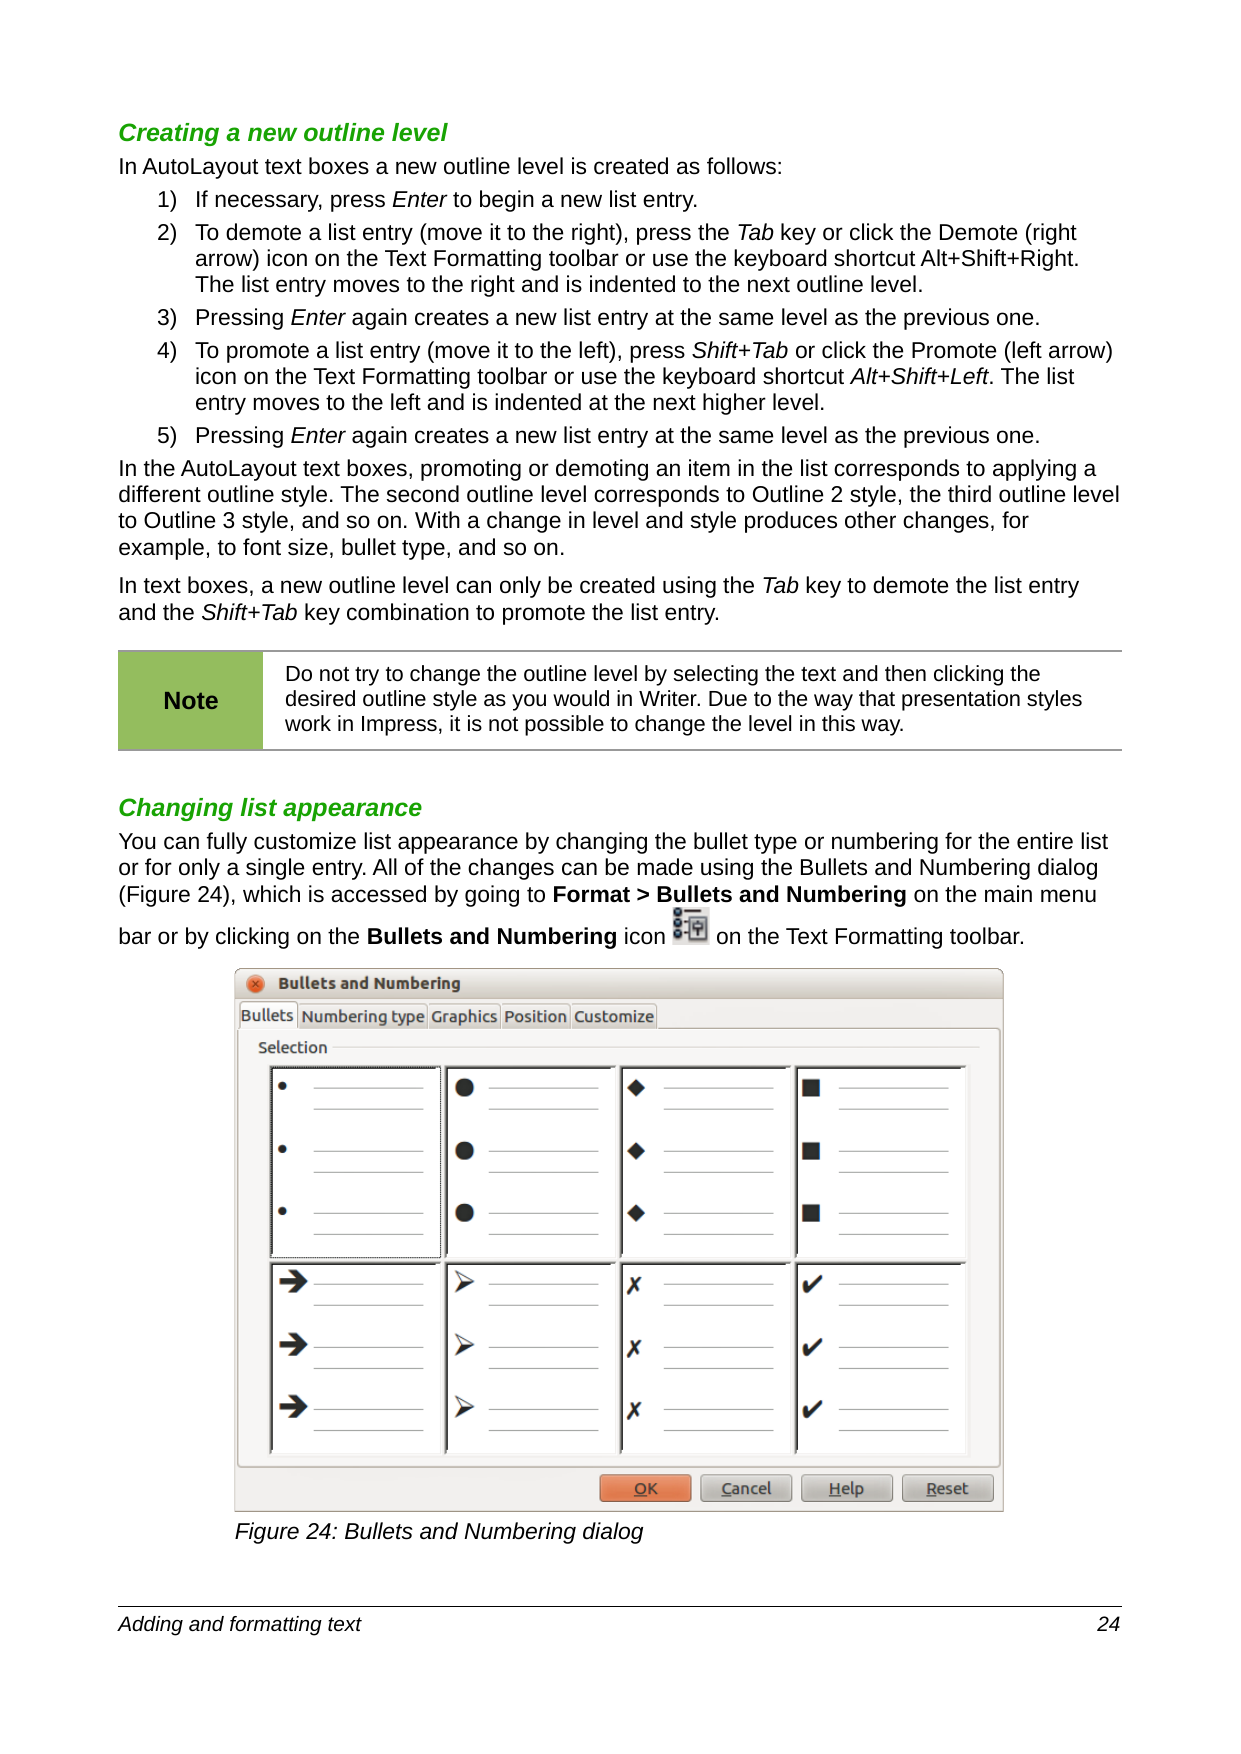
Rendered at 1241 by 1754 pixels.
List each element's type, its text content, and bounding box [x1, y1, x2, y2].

subtitle Creating a new outline level [118, 118, 1122, 147]
list In AutoLayout text boxes a new outline level is created as follows: [118, 153, 1122, 180]
list Pressing Enter again creates a new list entry at the same level as the previous one. [177, 422, 1122, 448]
list To demote a list entry (move it to the right), press the Tab key or click the Demote (right arrow) icon on the Text Formatting toolbar or use the keyboard shortcut Alt+Shift+Right. The list entry moves to the right and is indented to the next outline level. [177, 219, 1122, 298]
text In text boxes, a new outline level can only be created using the Tab key to demote the list entry and the Shift+Tab key combination to promote the list entry. [118, 572, 1122, 625]
list Pressing Enter again creates a new list entry at the same level as the previous one. [177, 304, 1122, 330]
text In the AutoLayout text boxes, promoting or demoting an item in the list corresponds to applying a different outline style. The second outline level corresponds to Outline 2 style, the third outline level to Outline 3 style, and so on. With a change in level and style produces other changes, for example, to font size, bullet type, and so on. [118, 454, 1122, 560]
table_header Note [118, 652, 263, 749]
picture [234, 968, 1004, 1512]
text Figure 24: Bullets and Numbering dialog [234, 1518, 1006, 1544]
list To promote a list entry (move it to the left), press Shift+Tab or click the Promote (left arrow) icon on the Text Formatting toolbar or use the keyboard shortcut Alt+Shift+Left. The list entry moves to the left and is indented at the next higher level. [177, 337, 1122, 416]
subtitle Changing list appearance [118, 793, 1122, 822]
list If necessary, press Enter to begin a new list entry. [177, 186, 1122, 212]
table_header Do not try to change the outline level by selecting the text and then clicking the desired outline style as you would in Writer. Due to the way that presentation styles work in Impress, it is not possible to change the level in this way. [264, 652, 1122, 749]
picture [672, 907, 710, 945]
text You can fully customize list appearance by changing the bullet type or numbering for the entire list or for only a single entry. All of the changes can be made using the Bullets and Numbering dialog (Figure 24), which is accessed by going to Format > Bullets and Numbering on the main menu bar or by clicking on the Bullets and Numbering icon on the Text Formatting toolbar. [118, 828, 1122, 949]
